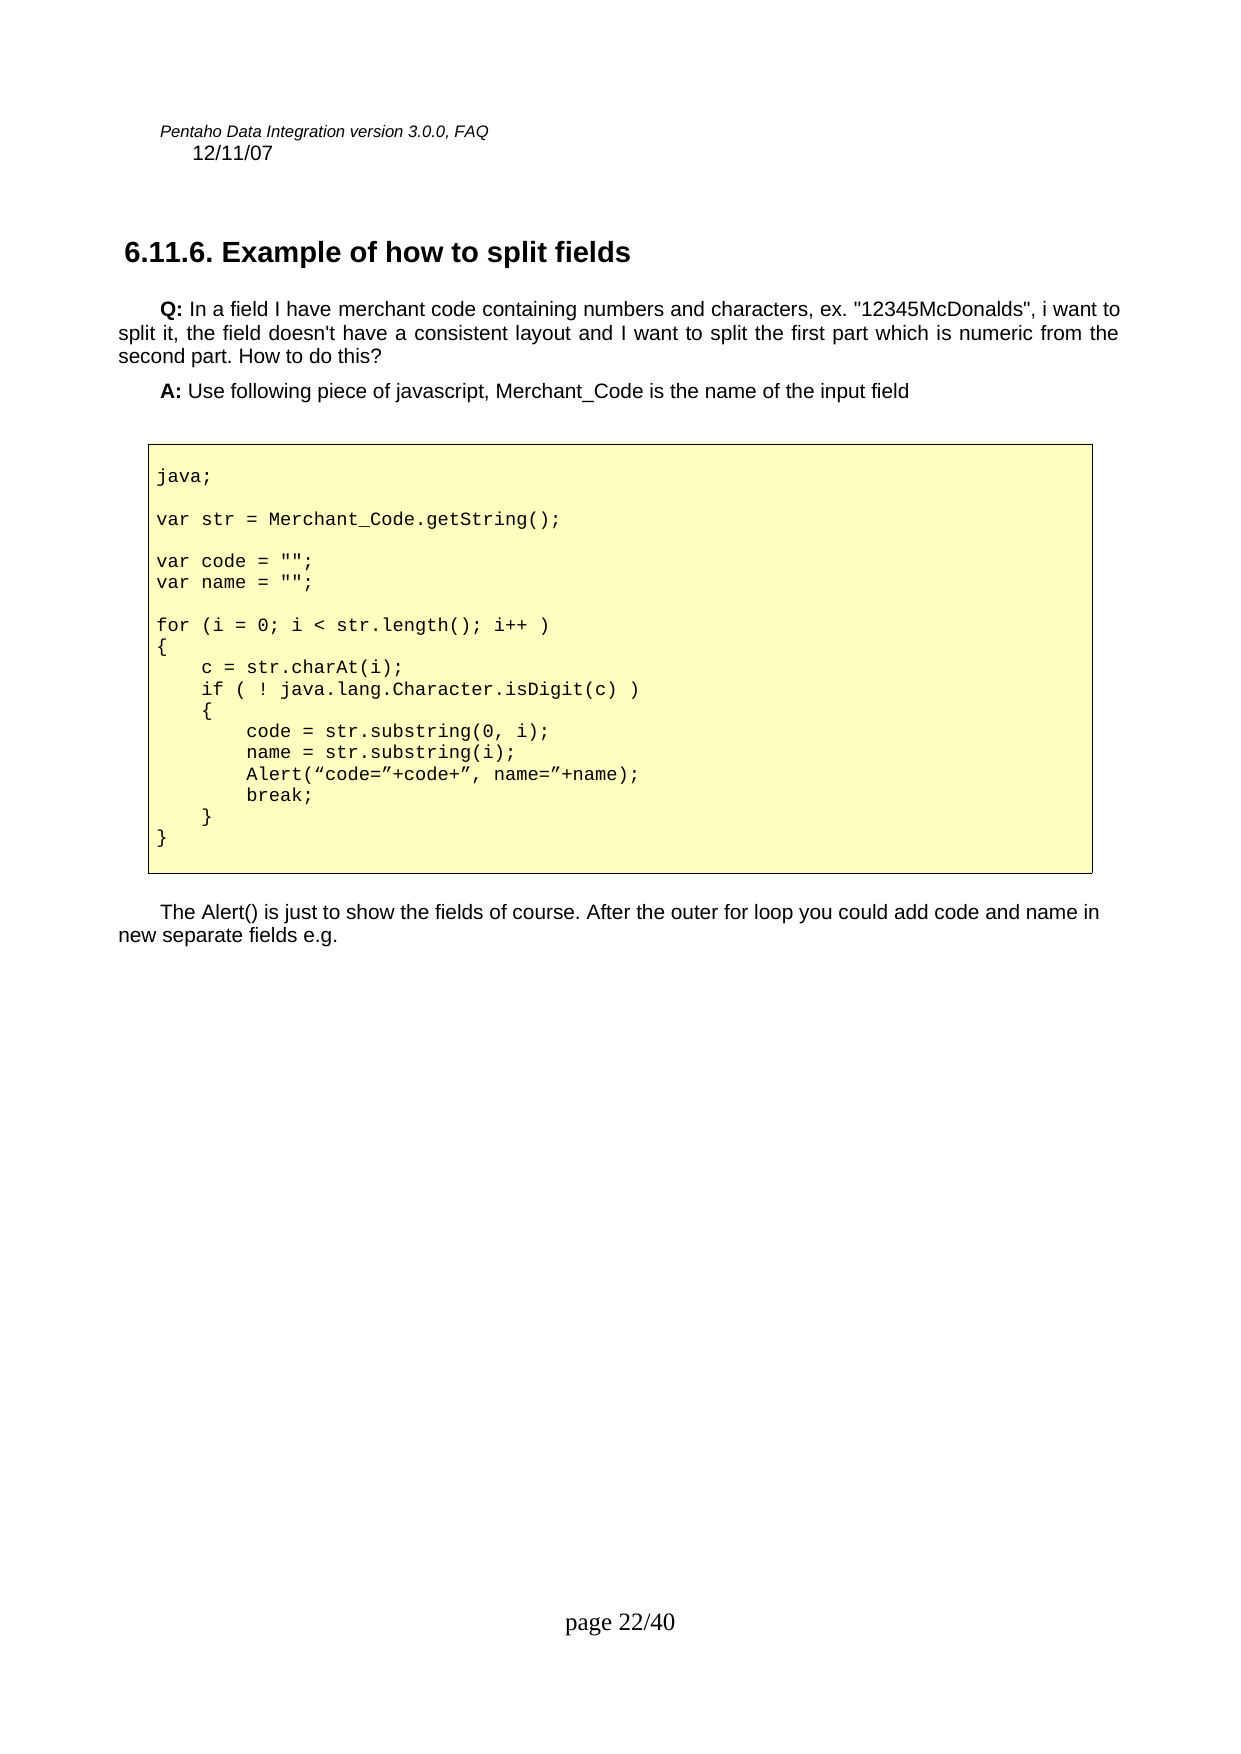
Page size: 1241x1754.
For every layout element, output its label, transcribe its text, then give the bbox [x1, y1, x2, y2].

text } [149, 826, 1092, 847]
text for (i = 0; i < str.length(); i++ ) [149, 613, 1092, 635]
text name = str.substring(i); [149, 741, 1092, 762]
text if ( ! java.lang.Character.isDigit(c) ) [149, 677, 1092, 698]
text break; [149, 783, 1092, 805]
text } [149, 805, 1092, 826]
text The Alert() is just to show the fields of course. After the outer for loop you could add code and name in new separate fields e.g. [118, 901, 1122, 947]
subtitle Example of how to split fields [124, 236, 1122, 268]
text Alert(“code=”+code+”, name=”+name); [149, 762, 1092, 783]
text { [149, 698, 1092, 720]
text var name = ""; [149, 571, 1092, 592]
text Q: In a field I have merchant code containing numbers and characters, ex. "12345McDonalds", i want to split it, the field doesn't have a consistent layout and I want to split the first part which is numeric from the second part. How to do this? [118, 298, 1122, 367]
text c = str.charAt(i); [149, 656, 1092, 677]
text { [149, 635, 1092, 656]
text code = str.substring(0, i); [149, 720, 1092, 741]
text var code = ""; [149, 550, 1092, 571]
text A: Use following piece of javascript, Merchant_Code is the name of the input field [118, 380, 1122, 403]
text java; [149, 465, 1092, 486]
text var str = Merchant_Code.getString(); [149, 507, 1092, 528]
